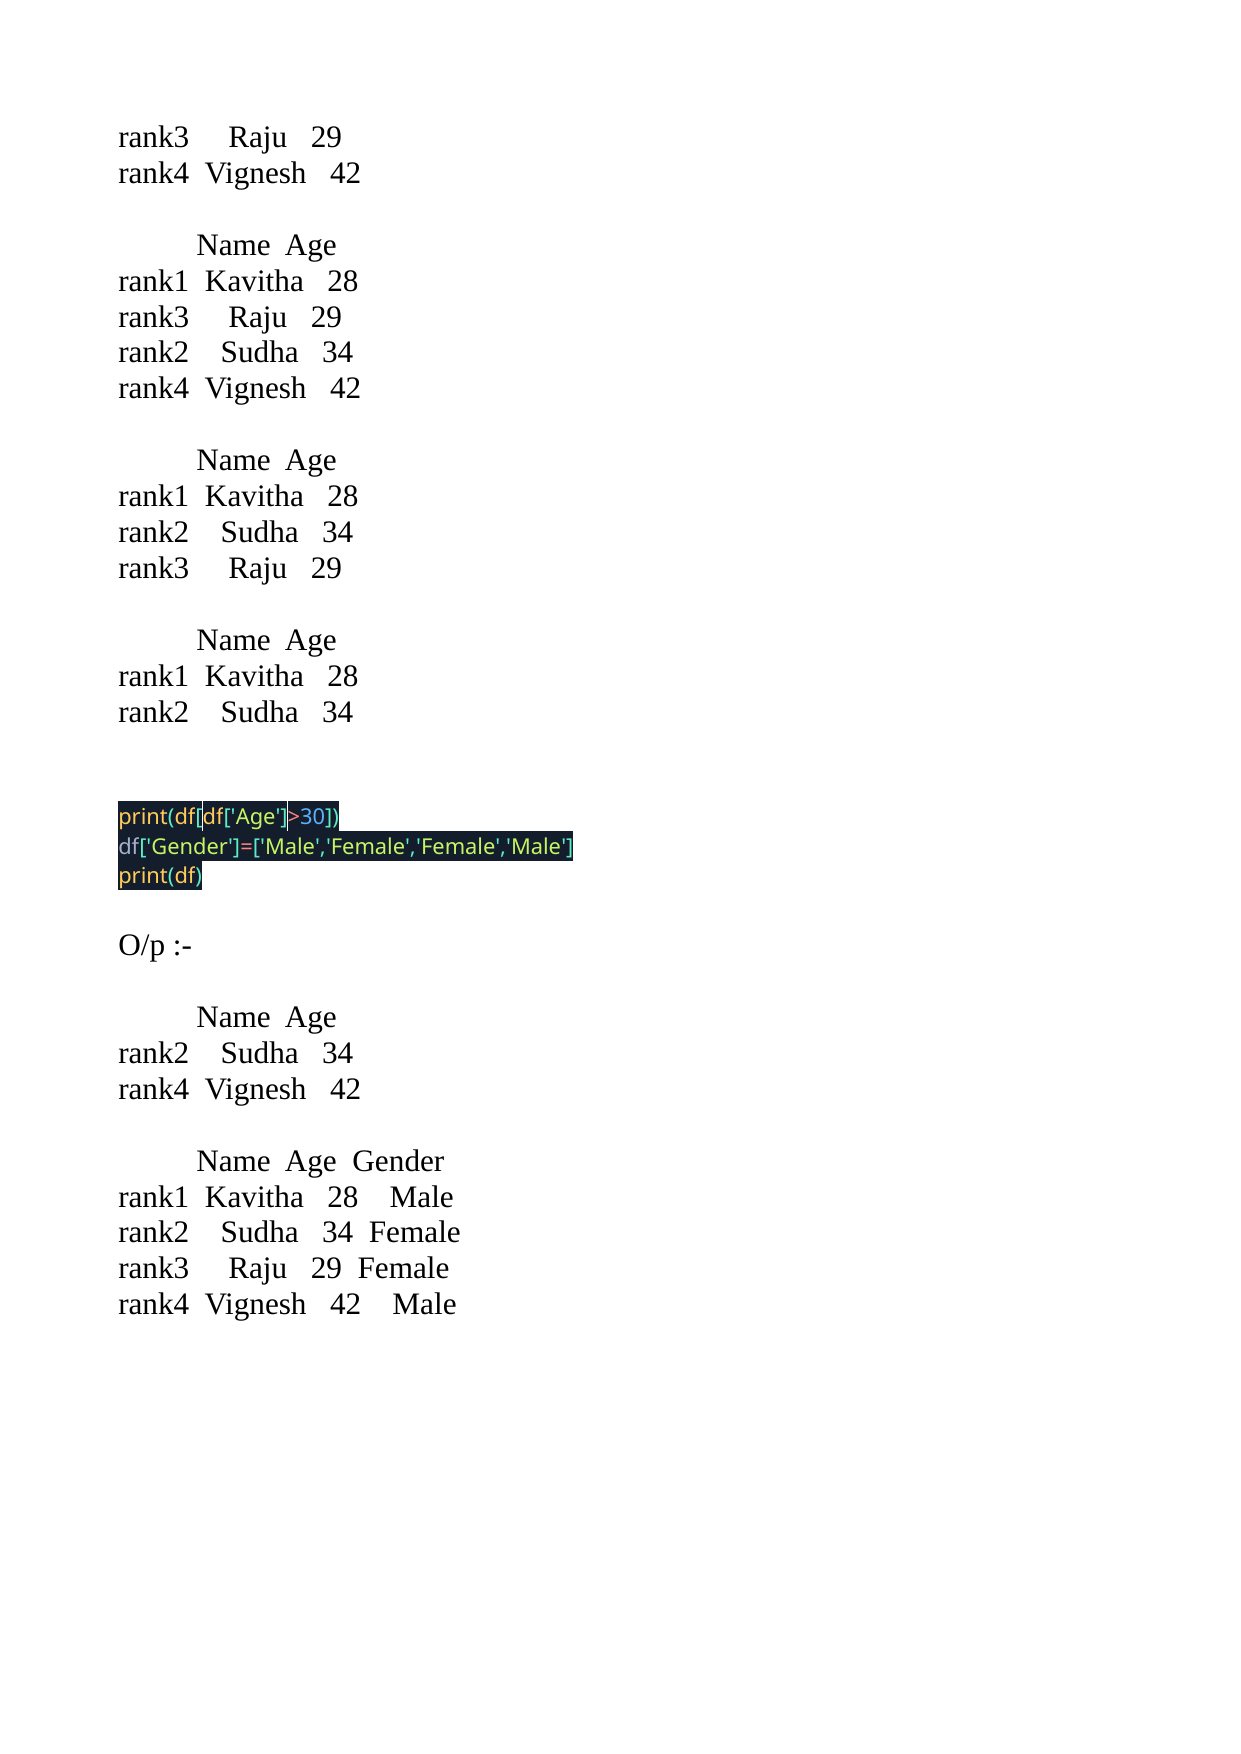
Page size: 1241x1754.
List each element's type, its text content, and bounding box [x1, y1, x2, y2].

text rank2 Sudha 34 [118, 513, 1122, 549]
text rank3 Raju 29 [118, 549, 1122, 585]
text rank1 Kavitha 28 [118, 262, 1122, 298]
text rank4 Vignesh 42 [118, 154, 1122, 190]
text rank3 Raju 29 [118, 298, 1122, 334]
text df['Gender']=['Male','Female','Female','Male'] [118, 831, 1122, 861]
text rank4 Vignesh 42 [118, 1070, 1122, 1106]
text Name Age [118, 442, 1122, 477]
text rank2 Sudha 34 Female [118, 1214, 1122, 1250]
text print(df[df['Age']>30]) [118, 801, 1122, 831]
text rank4 Vignesh 42 [118, 370, 1122, 406]
text Name Age [118, 998, 1122, 1034]
text rank3 Raju 29 [118, 118, 1122, 154]
text Name Age Gender [118, 1142, 1122, 1178]
text print(df) [118, 861, 1122, 890]
text rank2 Sudha 34 [118, 693, 1122, 729]
text rank1 Kavitha 28 [118, 657, 1122, 693]
text rank2 Sudha 34 [118, 334, 1122, 370]
text rank4 Vignesh 42 Male [118, 1286, 1122, 1322]
text rank3 Raju 29 Female [118, 1250, 1122, 1286]
text Name Age [118, 226, 1122, 262]
text rank1 Kavitha 28 Male [118, 1178, 1122, 1214]
text O/p :- [118, 926, 1122, 962]
text rank1 Kavitha 28 [118, 477, 1122, 513]
text Name Age [118, 621, 1122, 657]
text rank2 Sudha 34 [118, 1034, 1122, 1070]
